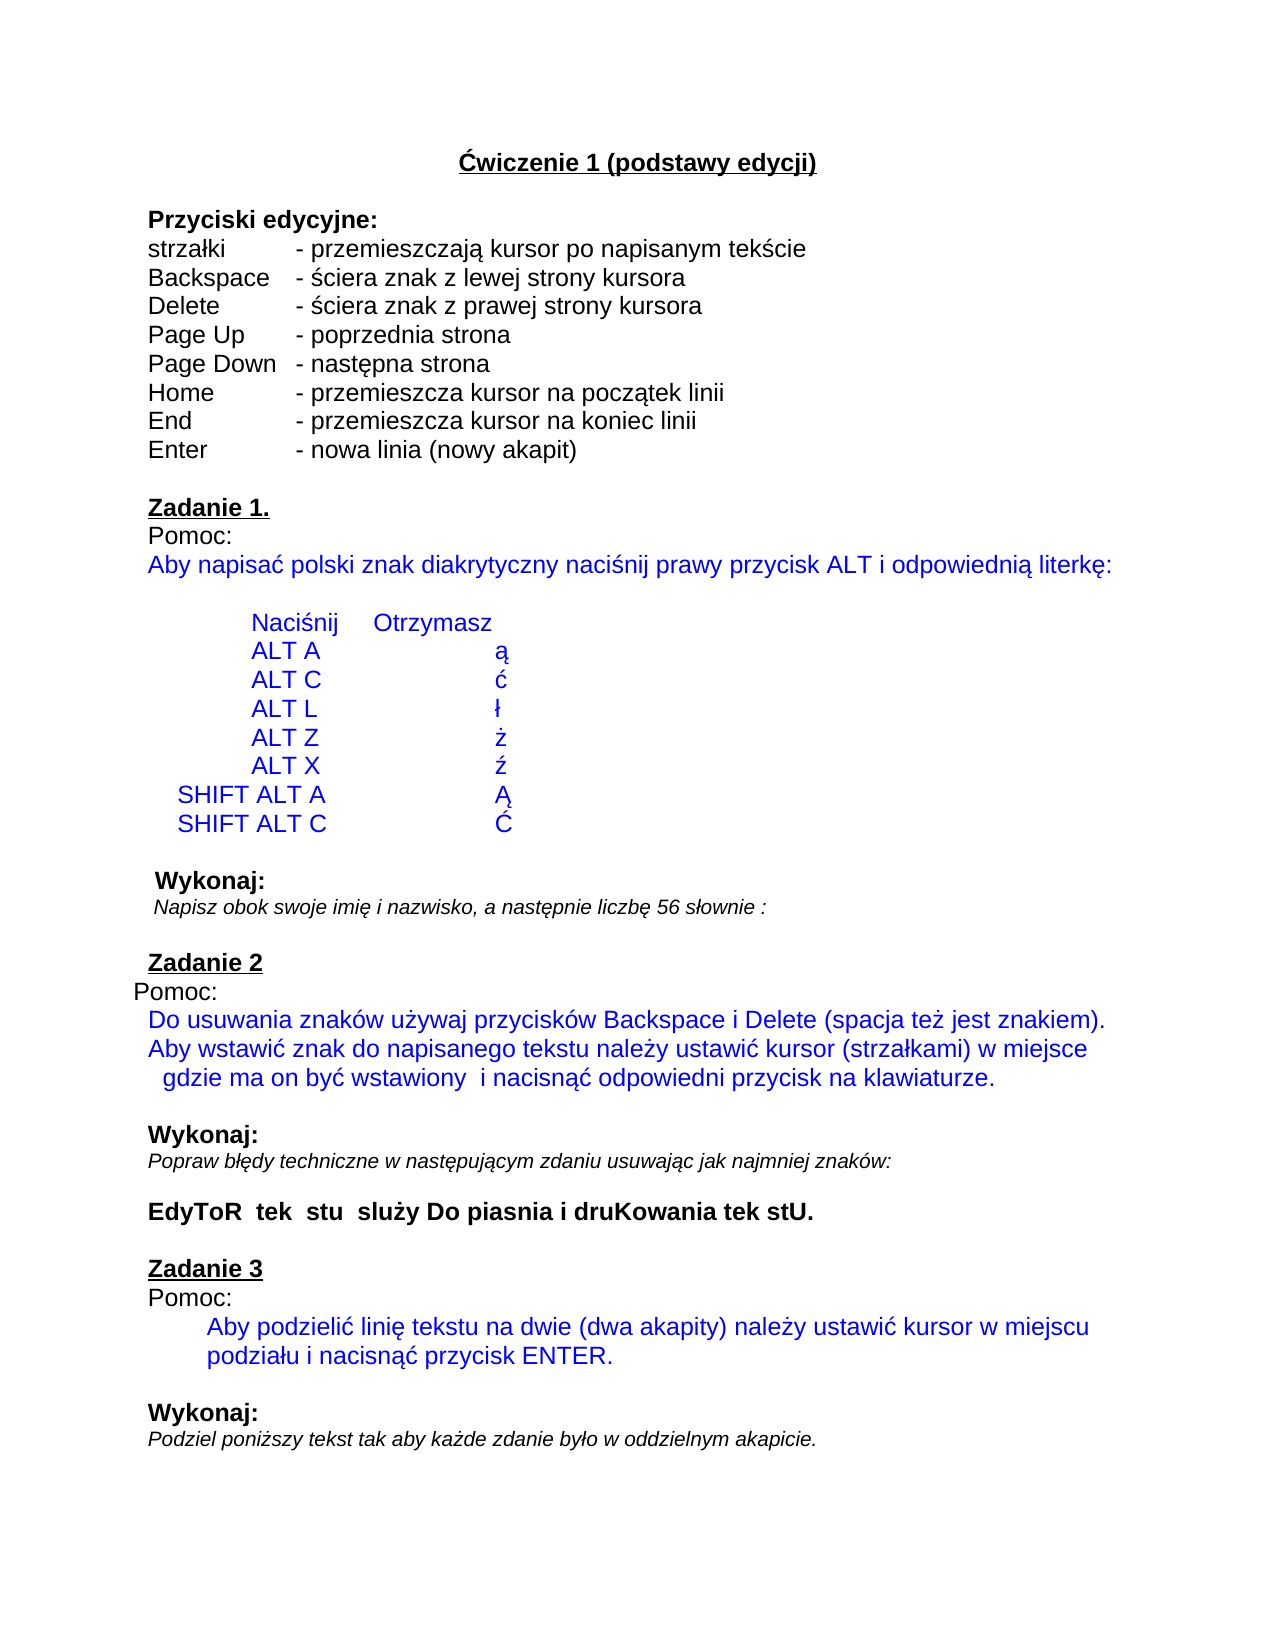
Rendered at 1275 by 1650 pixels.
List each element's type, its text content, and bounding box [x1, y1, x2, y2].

text Aby napisać polski znak diakrytyczny naciśnij prawy przycisk ALT i odpowiednią literkę: [148, 550, 1127, 579]
text Enter - nowa linia (nowy akapit) [148, 435, 1127, 464]
text Naciśnij Otrzymasz [236, 608, 1127, 636]
text Przyciski edycyjne: [148, 205, 1127, 234]
text Napisz obok swoje imię i nazwisko, a następnie liczbę 56 słownie : [148, 895, 1127, 919]
text strzałki - przemieszczają kursor po napisanym tekście [148, 234, 1127, 263]
text EdyToR tek stu sluży Do piasnia i druKowania tek stU. [148, 1197, 1127, 1226]
subtitle ALT L ł [236, 694, 1127, 723]
text Backspace - ściera znak z lewej strony kursora [148, 263, 1127, 291]
text Aby wstawić znak do napisanego tekstu należy ustawić kursor (strzałkami) w miejsce gdzie ma on być wstawiony i nacisnąć odpowiedni przycisk na klawiaturze. [148, 1034, 1127, 1092]
subtitle End - przemieszcza kursor na koniec linii [148, 406, 1127, 435]
text ALT Z ż [236, 723, 1127, 751]
text Delete - ściera znak z prawej strony kursora [148, 291, 1127, 320]
text Pomoc: [148, 521, 1127, 550]
text Podziel poniższy tekst tak aby każde zdanie było w oddzielnym akapicie. [148, 1427, 1127, 1451]
text Ćwiczenie 1 (podstawy edycji) [148, 148, 1127, 176]
text ALT C ć [236, 665, 1127, 694]
text Page Up - poprzednia strona [148, 320, 1127, 349]
text Aby podzielić linię tekstu na dwie (dwa akapity) należy ustawić kursor w miejscu podziału i nacisnąć przycisk ENTER. [207, 1312, 1127, 1369]
text Page Down - następna strona [148, 349, 1127, 378]
text SHIFT ALT A Ą [177, 780, 1127, 809]
text Pomoc: [148, 1283, 1127, 1312]
text Zadanie 1. [148, 493, 1127, 521]
text Wykonaj: [148, 1398, 1127, 1427]
text Popraw błędy techniczne w następującym zdaniu usuwając jak najmniej znaków: [148, 1149, 1127, 1173]
text Home - przemieszcza kursor na początek linii [148, 378, 1127, 406]
text Wykonaj: [148, 1120, 1127, 1149]
text Pomoc: [133, 977, 1127, 1005]
subtitle Zadanie 2 [148, 948, 1127, 977]
text ALT X ź [236, 751, 1127, 780]
text Wykonaj: [148, 866, 1127, 895]
text Do usuwania znaków używaj przycisków Backspace i Delete (spacja też jest znakiem). [148, 1005, 1127, 1034]
text ALT A ą [236, 636, 1127, 665]
subtitle SHIFT ALT C Ć [177, 809, 1127, 838]
subtitle Zadanie 3 [148, 1254, 1127, 1283]
